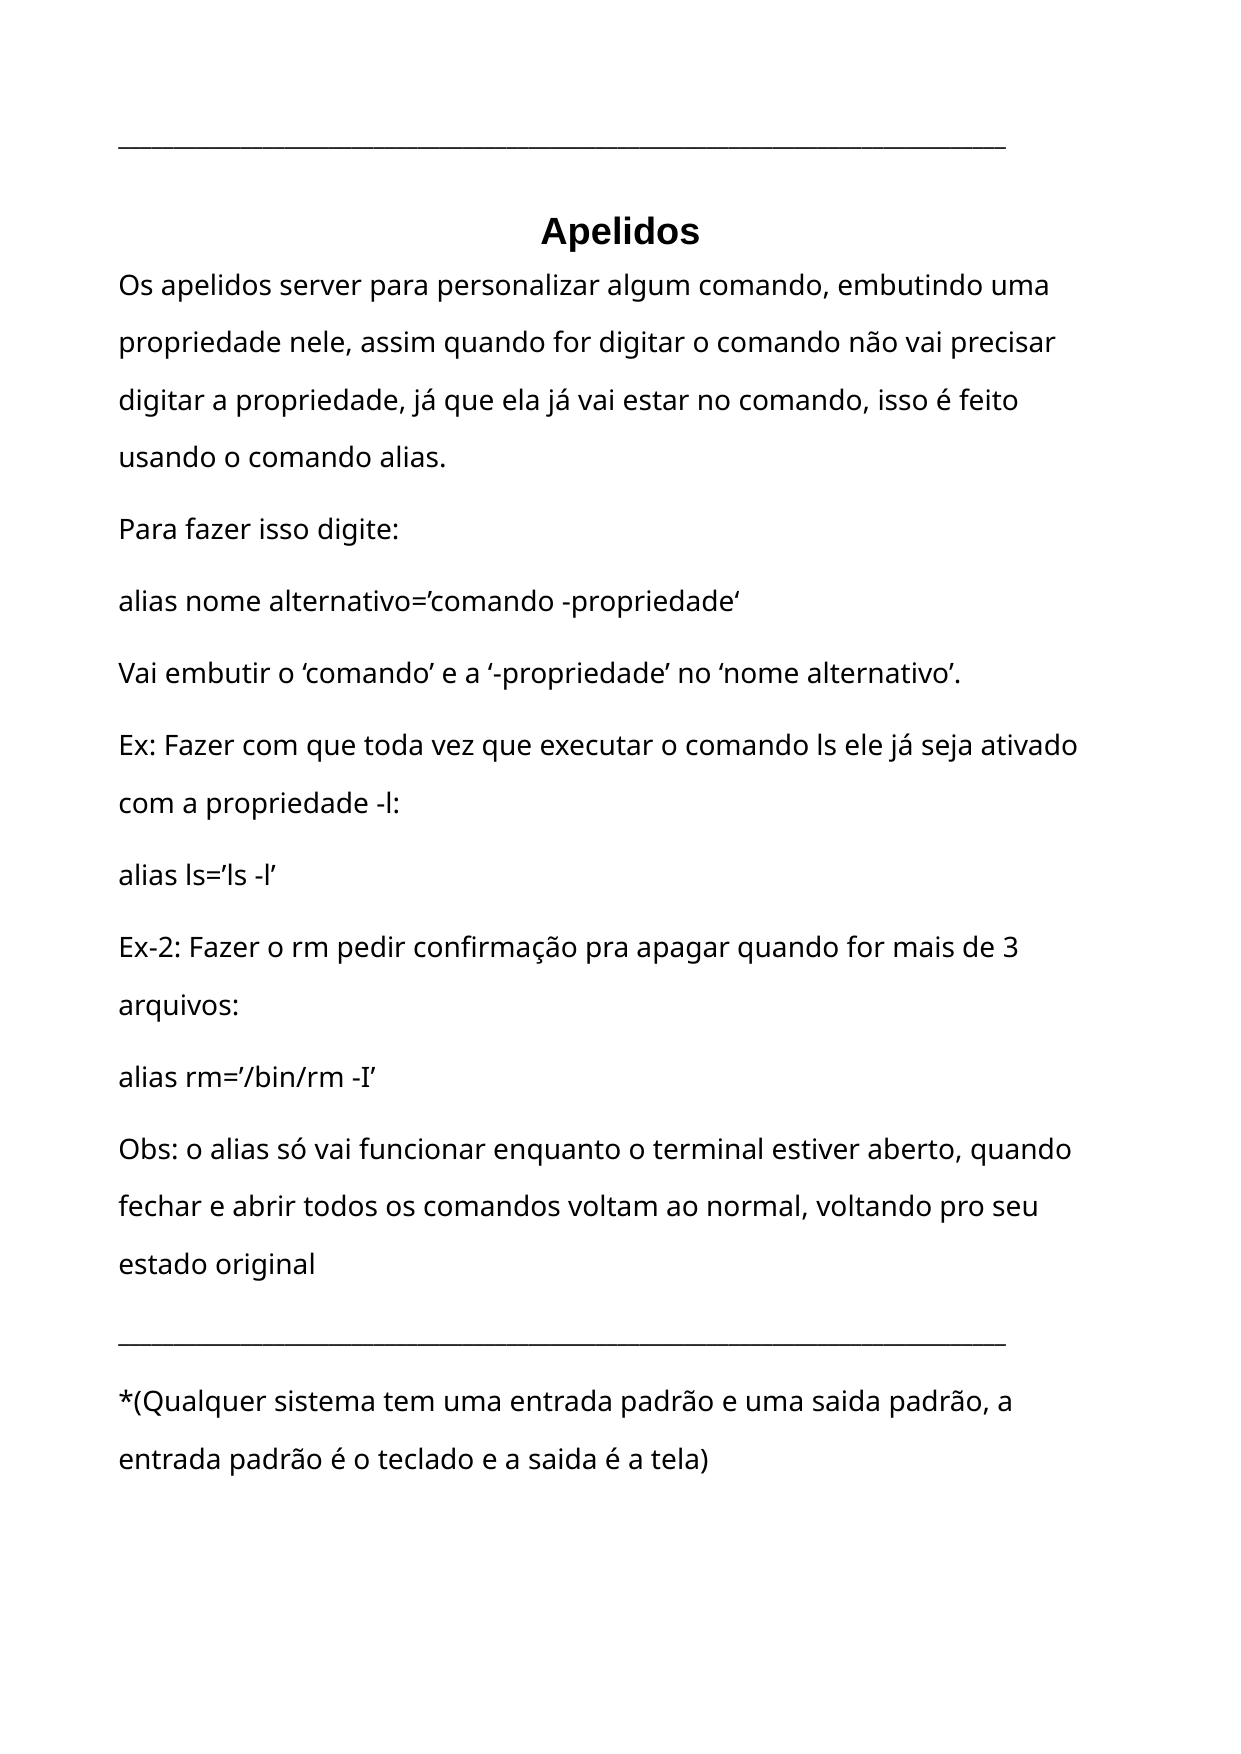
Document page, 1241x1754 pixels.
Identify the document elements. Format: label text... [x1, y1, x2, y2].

text Ex: Fazer com que toda vez que executar o comando ls ele já seja ativado com a propriedade -l: [118, 726, 1122, 822]
text Obs: o alias só vai funcionar enquanto o terminal estiver aberto, quando fechar e abrir todos os comandos voltam ao normal, voltando pro seu estado original [118, 1129, 1122, 1282]
text *(Qualquer sistema tem uma entrada padrão e uma saida padrão, a entrada padrão é o teclado e a saida é a tela) [118, 1382, 1122, 1478]
text ________________________________________________________________________________ [118, 1316, 1122, 1350]
text ________________________________________________________________________________ [118, 118, 1122, 152]
text alias ls=’ls -l’ [118, 855, 1122, 894]
text Para fazer isso digite: [118, 509, 1122, 548]
text alias rm=’/bin/rm -I’ [118, 1057, 1122, 1095]
text Vai embutir o ‘comando’ e a ‘-propriedade’ no ‘nome alternativo’. [118, 654, 1122, 692]
text Os apelidos server para personalizar algum comando, embutindo uma propriedade nele, assim quando for digitar o comando não vai precisar digitar a propriedade, já que ela já vai estar no comando, isso é feito usando o comando alias. [118, 265, 1122, 476]
text Ex-2: Fazer o rm pedir confirmação pra apagar quando for mais de 3 arquivos: [118, 927, 1122, 1023]
subtitle Apelidos [118, 209, 1122, 252]
text alias nome alternativo=’comando -propriedade‘ [118, 582, 1122, 620]
